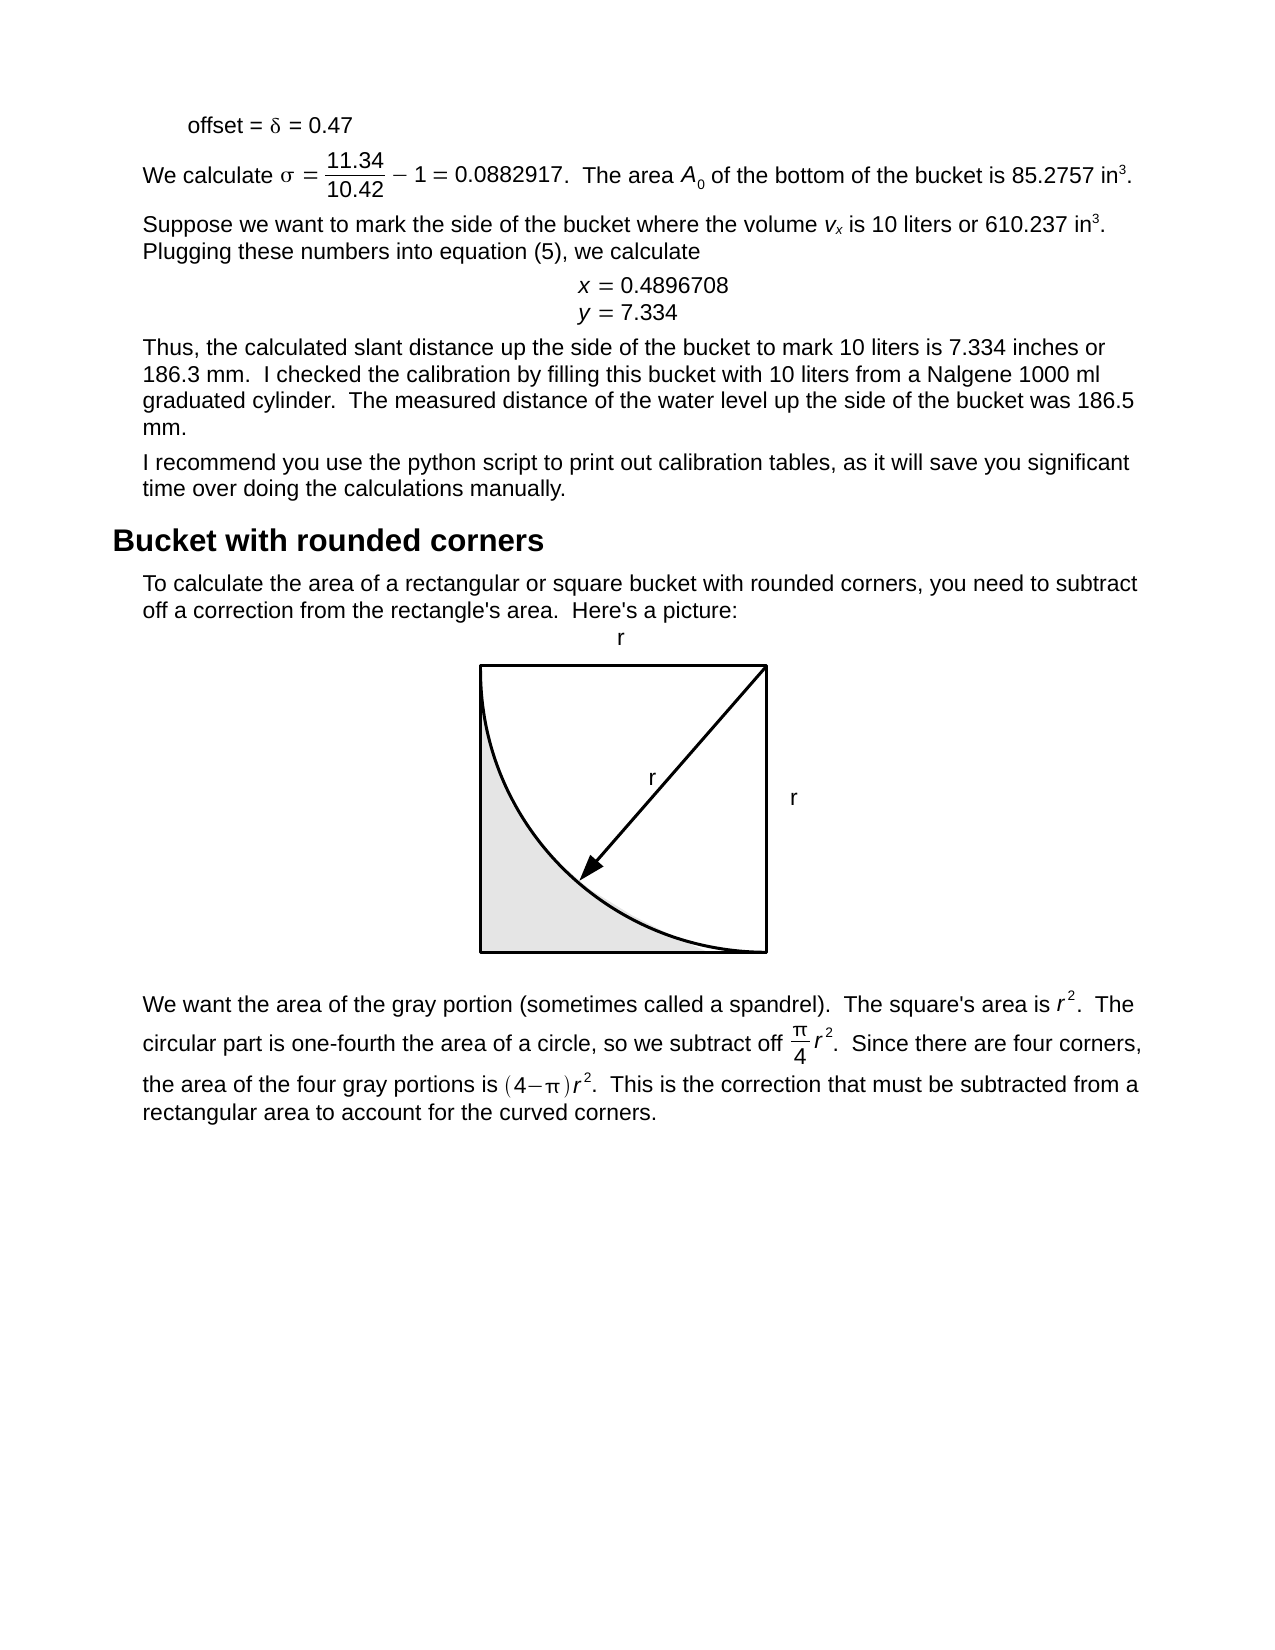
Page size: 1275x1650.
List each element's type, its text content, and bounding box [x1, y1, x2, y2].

subtitle Bucket with rounded corners [112, 522, 1162, 558]
text Thus, the calculated slant distance up the side of the bucket to mark 10 liters is 7.334 inches or 186.3 mm. I checked the calibration by filling this bucket with 10 liters from a Nalgene 1000 ml graduated cylinder. The measured distance of the water level up the side of the bucket was 186.5 mm. [142, 334, 1162, 440]
text Suppose we want to mark the side of the bucket where the volume vx is 10 liters or 610.237 in3. Plugging these numbers into equation (5), we calculate [142, 211, 1162, 264]
text We calculate . The area of the bottom of the bucket is 85.2757 in3. [142, 148, 1162, 202]
text To calculate the area of a rectangular or square bucket with rounded corners, you need to subtract off a correction from the rectangle's area. Here's a picture: [142, 570, 1162, 623]
text I recommend you use the python script to print out calibration tables, as it will save you significant time over doing the calculations manually. [142, 449, 1162, 501]
text offset = = 0.47 [187, 112, 1162, 139]
text We want the area of the gray portion (sometimes called a spandrel). The square's area is . The circular part is one-fourth the area of a circle, so we subtract off . Since there are four corners, the area of the four gray portions is . This is the correction that must be subtracted from a rectangular area to account for the curved corners. [142, 632, 1162, 1125]
